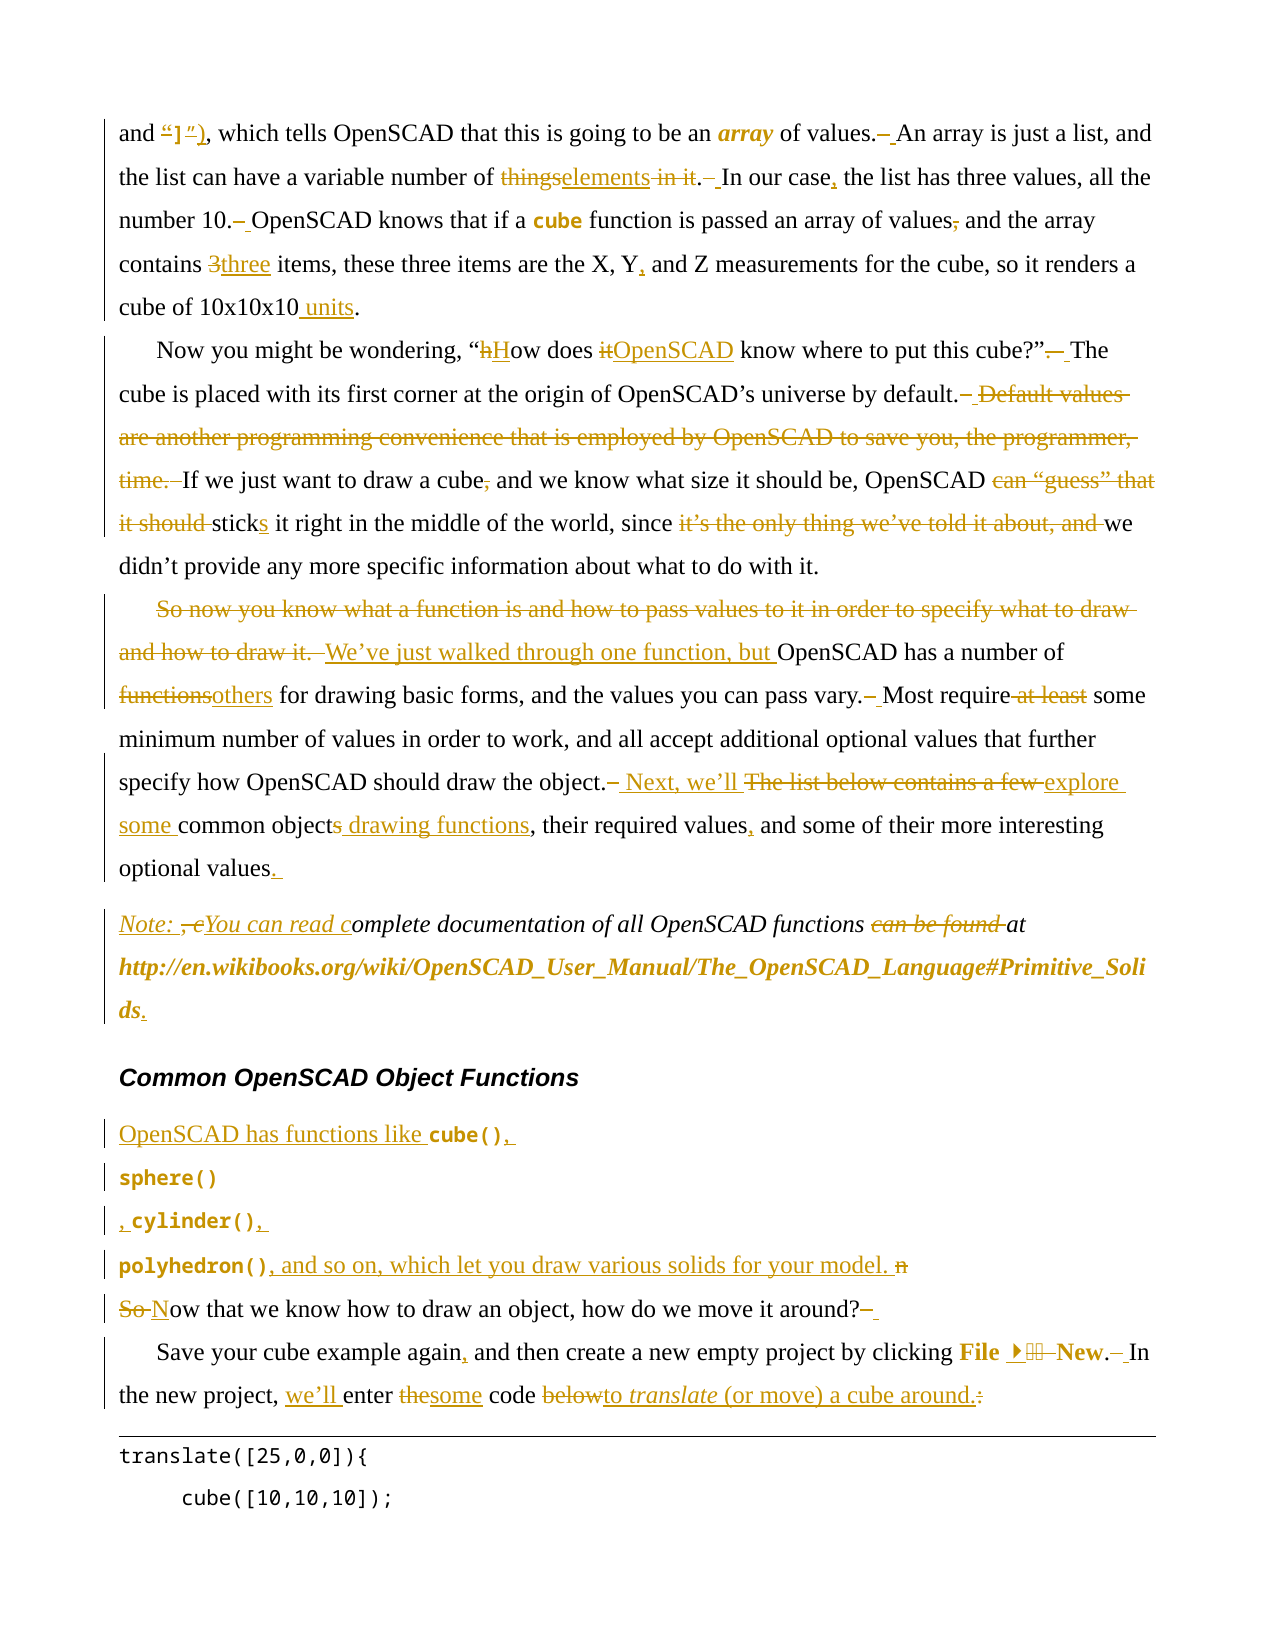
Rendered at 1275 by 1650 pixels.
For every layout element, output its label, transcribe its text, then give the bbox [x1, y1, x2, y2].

text Save your cube example again, and then create a new empty project by clicking File 4New. In the new project, we’ll enter some code to translate (or move) a cube around. [118, 1337, 1156, 1409]
text Now you might be wondering, “How does OpenSCAD know where to put this cube?” The cube is placed with its first corner at the origin of OpenSCAD’s universe by default. If we just want to draw a cube and we know what size it should be, OpenSCAD sticks it right in the middle of the world, since we didn’t provide any more specific information about what to do with it. [118, 336, 1156, 580]
text In our code, we pass [10,10,10] to the cube function to tell it what size to draw the cube. The values 10,10, and 10 are contained between two brackets ([ and ]), which tells OpenSCAD that this is going to be an array of values. An array is just a list, and the list can have a variable number of elements. In our case, the list has three values, all the number 10. OpenSCAD knows that if a cube function is passed an array of values and the array contains three items, these three items are the X, Y, and Z measurements for the cube, so it renders a cube of 10x10x10 units. [118, 118, 1156, 321]
text Common OpenSCAD Object Functions [118, 1063, 1156, 1092]
text translate([25,0,0]){ [118, 1437, 1156, 1469]
text cube([10,10,10]); [118, 1483, 1156, 1512]
text OpenSCAD has functions like cube(), sphere(), cylinder(), polyhedron(), and so on, which let you draw various solids for your model. Now that we know how to draw an object, how do we move it around? [118, 1119, 1156, 1148]
text We’ve just walked through one function, but OpenSCAD has a number of others for drawing basic forms, and the values you can pass vary. Most require some minimum number of values in order to work, and all accept additional optional values that further specify how OpenSCAD should draw the object. Next, we’ll explore some common object drawing functions, their required values, and some of their more interesting optional values. [118, 594, 1156, 882]
text Note: You can read complete documentation of all OpenSCAD functions at http://en.wikibooks.org/wiki/OpenSCAD_User_Manual/The_OpenSCAD_Language#Primitive_Solids. [118, 909, 1156, 1024]
